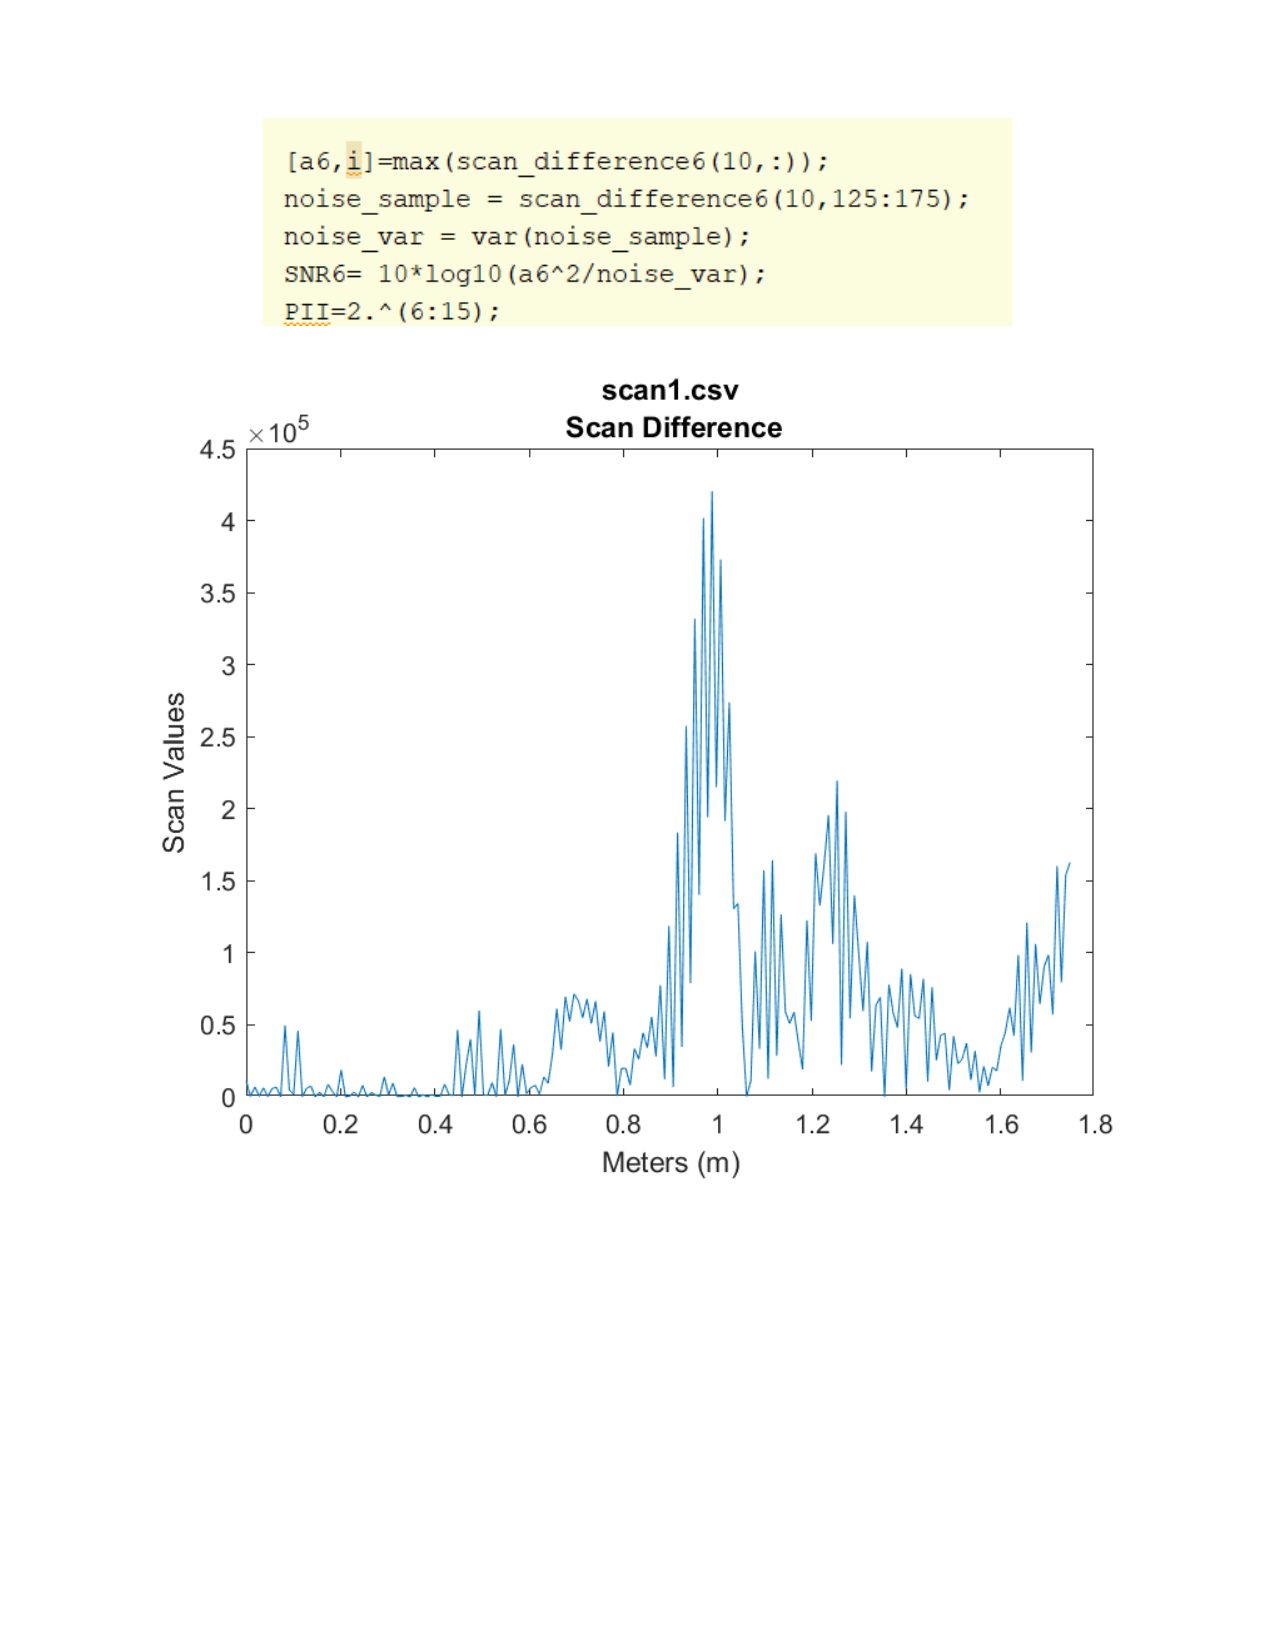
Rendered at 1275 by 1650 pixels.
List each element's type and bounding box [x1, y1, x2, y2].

picture [160, 376, 1115, 1181]
picture [262, 118, 1013, 326]
